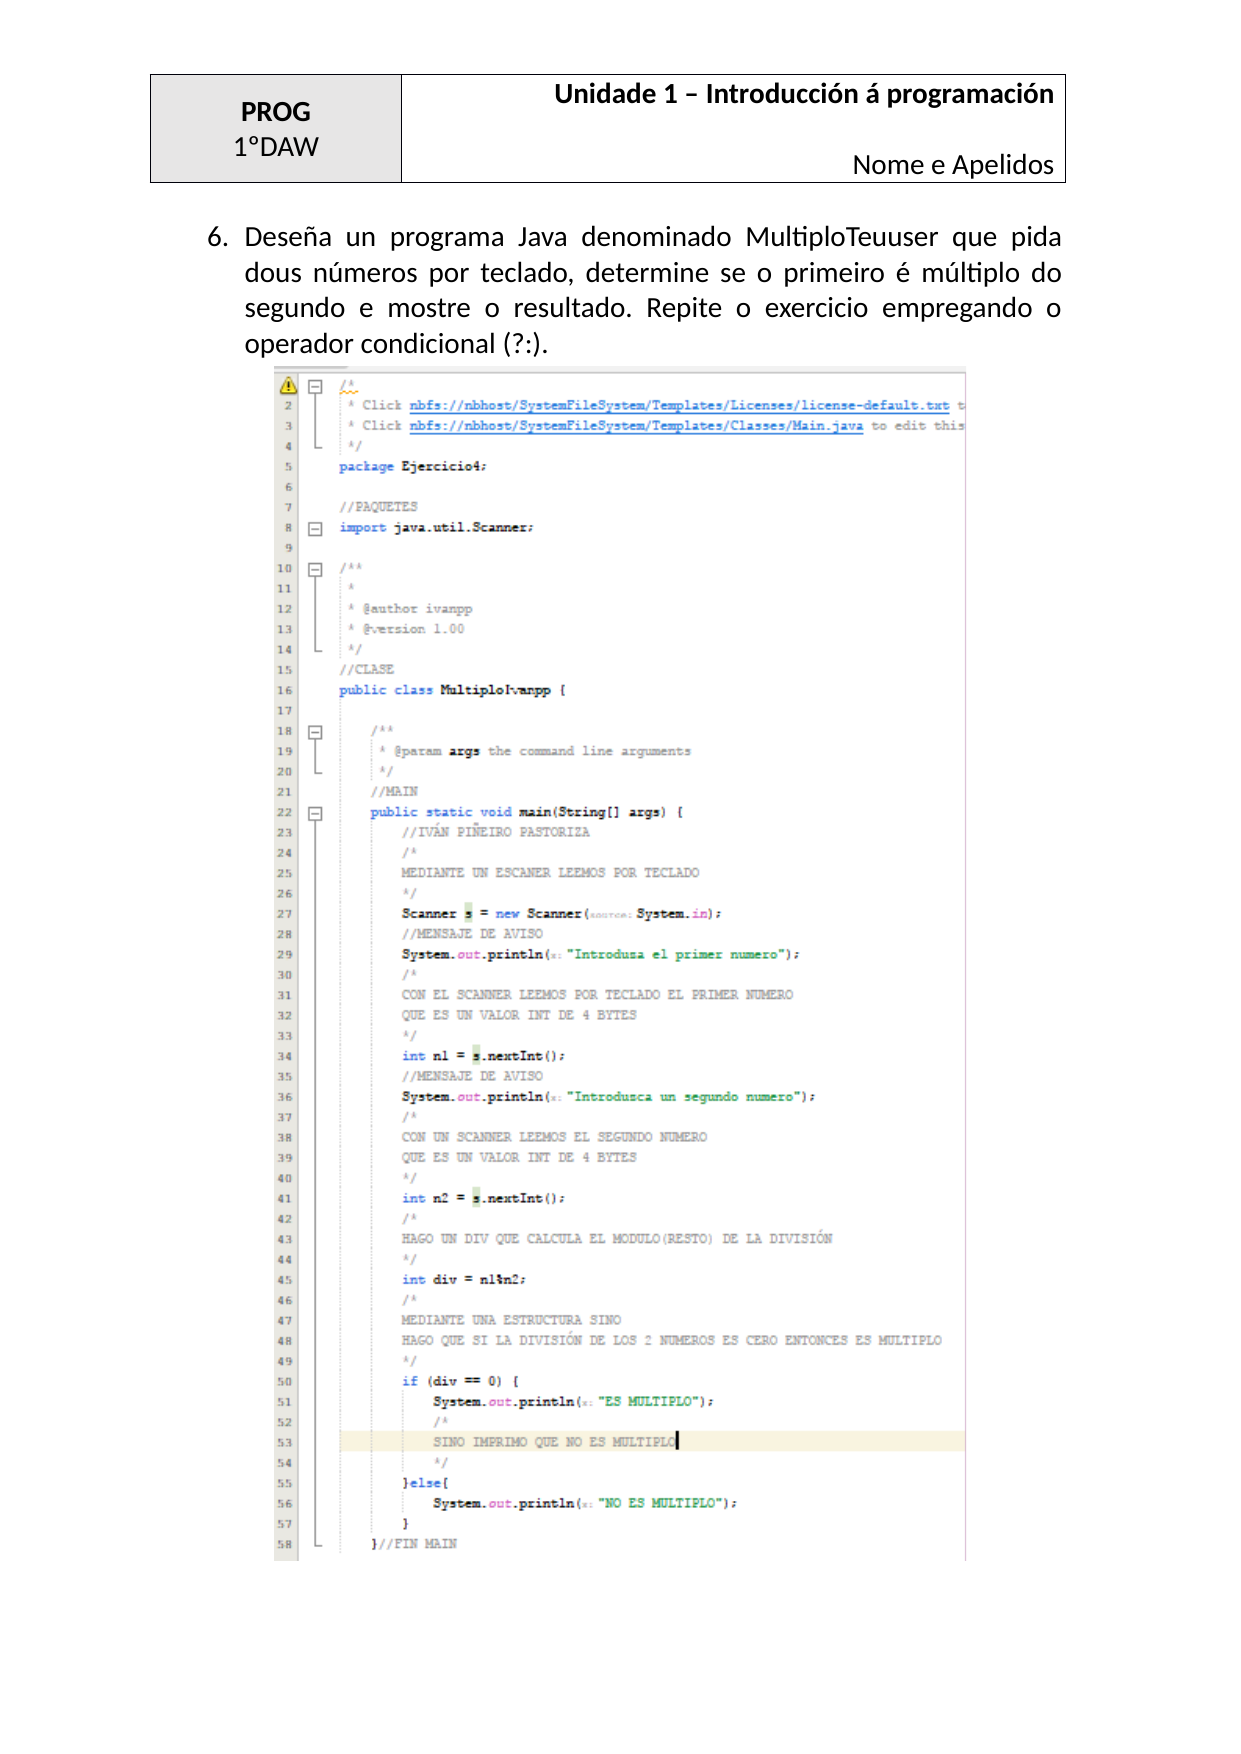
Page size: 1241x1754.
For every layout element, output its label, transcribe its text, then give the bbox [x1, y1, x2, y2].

picture [274, 366, 967, 1561]
list Deseña un programa Java denominado MultiploTeuuser que pida dous números por teclado, determine se o primeiro é múltiplo do segundo e mostre o resultado. Repite o exercicio empregando o operador condicional (?:). [207, 218, 1063, 361]
